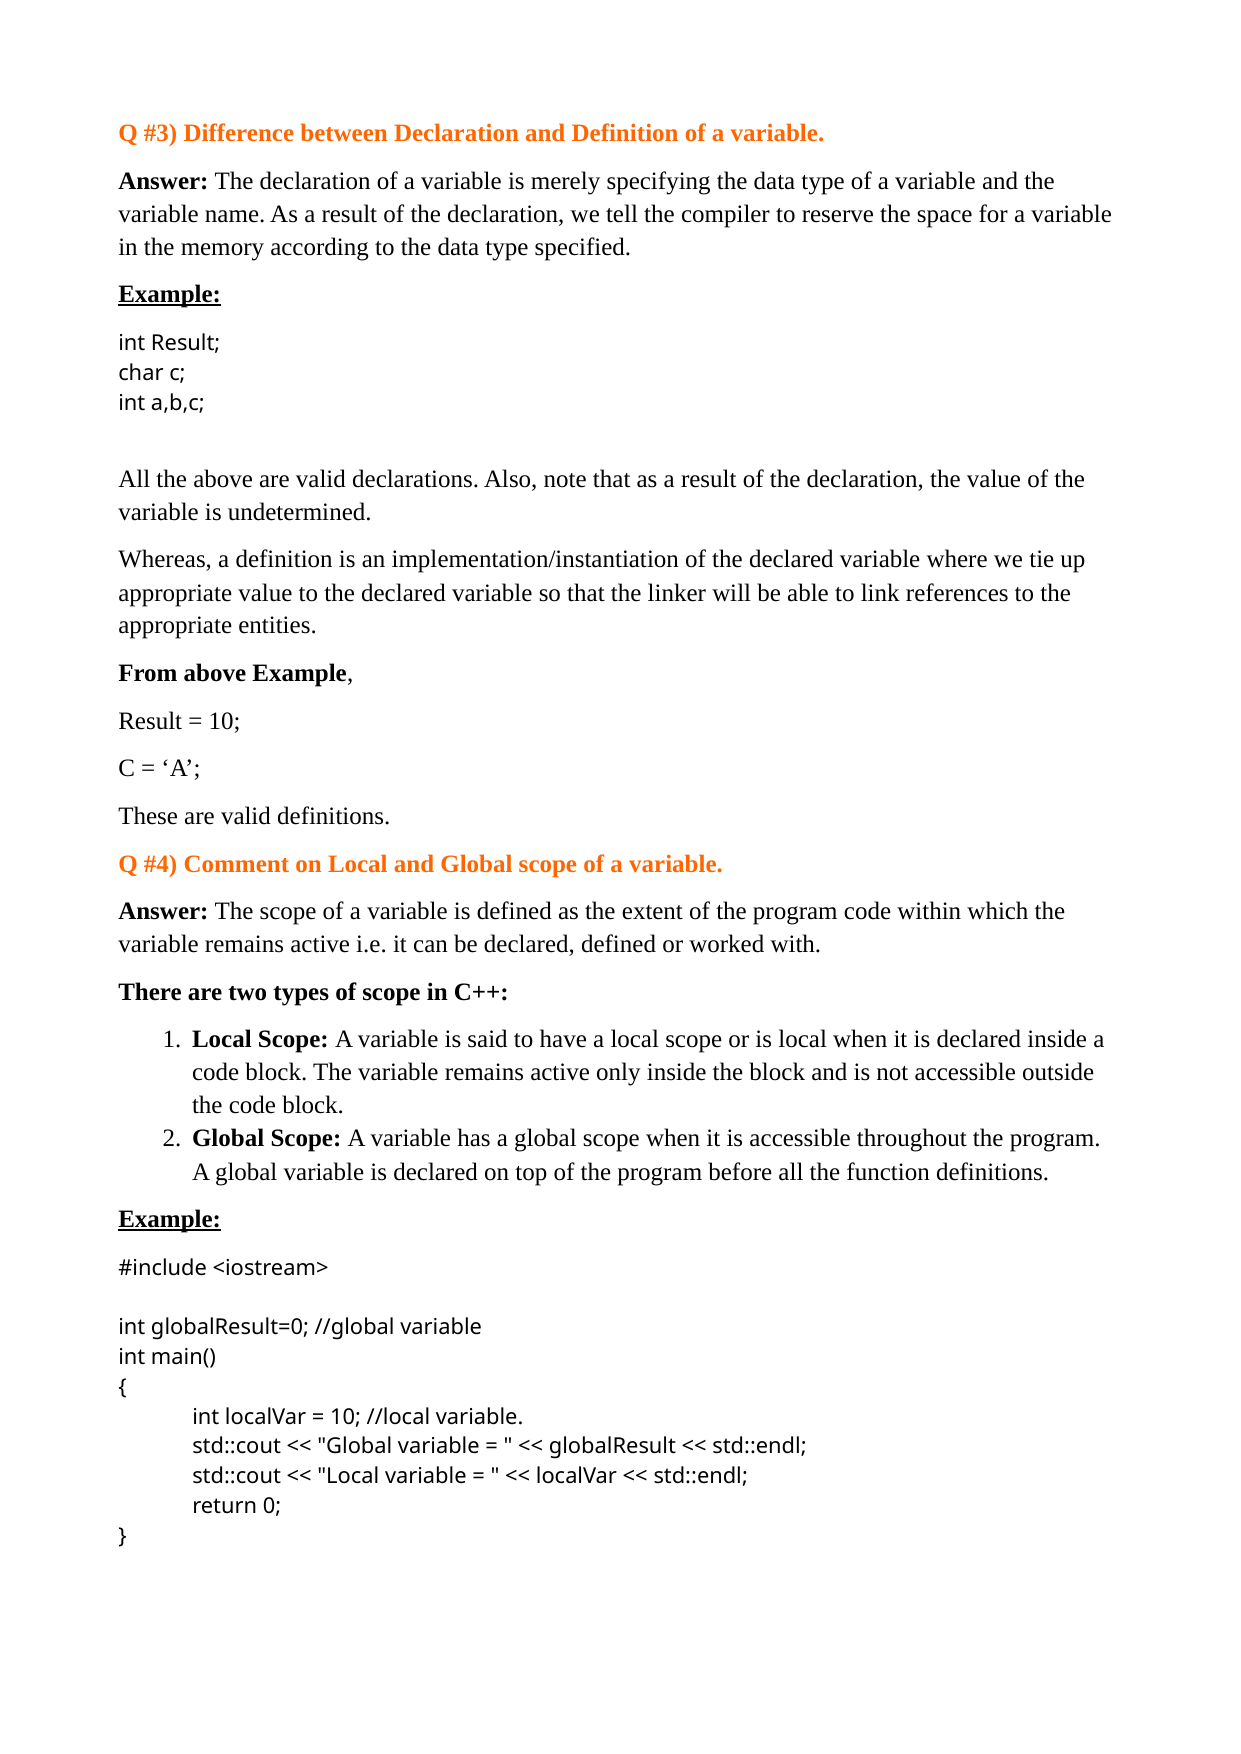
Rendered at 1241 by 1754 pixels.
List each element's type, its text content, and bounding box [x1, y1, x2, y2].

text Example: [118, 279, 1122, 308]
list Local Scope: A variable is said to have a local scope or is local when it is declared inside a code block. The variable remains active only inside the block and is not accessible outside the code block. [162, 1024, 1122, 1119]
text C = ‘A’; [118, 753, 1122, 782]
text int localVar = 10; //local variable. [118, 1401, 1122, 1430]
text Whereas, a definition is an implementation/instantiation of the declared variable where we tie up appropriate value to the declared variable so that the linker will be able to link references to the appropriate entities. [118, 544, 1122, 639]
text int Result; [118, 327, 1122, 357]
text std::cout << "Global variable = " << globalResult << std::endl; [118, 1430, 1122, 1460]
text Answer: The scope of a variable is defined as the extent of the program code within which the variable remains active i.e. it can be declared, defined or worked with. [118, 896, 1122, 958]
text These are valid definitions. [118, 801, 1122, 830]
list Global Scope: A variable has a global scope when it is accessible throughout the program. A global variable is declared on top of the program before all the function definitions. [162, 1123, 1122, 1185]
text All the above are valid declarations. Also, note that as a result of the declaration, the value of the variable is undetermined. [118, 464, 1122, 526]
text Example: [118, 1204, 1122, 1233]
text int a,b,c; [118, 387, 1122, 416]
text char c; [118, 357, 1122, 387]
text int main() [118, 1341, 1122, 1371]
text There are two types of scope in C++: [118, 977, 1122, 1006]
text } [118, 1520, 1122, 1549]
text From above Example, [118, 658, 1122, 687]
text Answer: The declaration of a variable is merely specifying the data type of a variable and the variable name. As a result of the declaration, we tell the compiler to reserve the space for a variable in the memory according to the data type specified. [118, 166, 1122, 261]
text return 0; [118, 1490, 1122, 1520]
text Result = 10; [118, 706, 1122, 734]
text std::cout << "Local variable = " << localVar << std::endl; [118, 1460, 1122, 1490]
text #include <iostream> [118, 1252, 1122, 1282]
text Q #4) Comment on Local and Global scope of a variable. [118, 849, 1122, 877]
text { [118, 1371, 1122, 1401]
text Q #3) Difference between Declaration and Definition of a variable. [118, 118, 1122, 147]
text int globalResult=0; //global variable [118, 1311, 1122, 1341]
